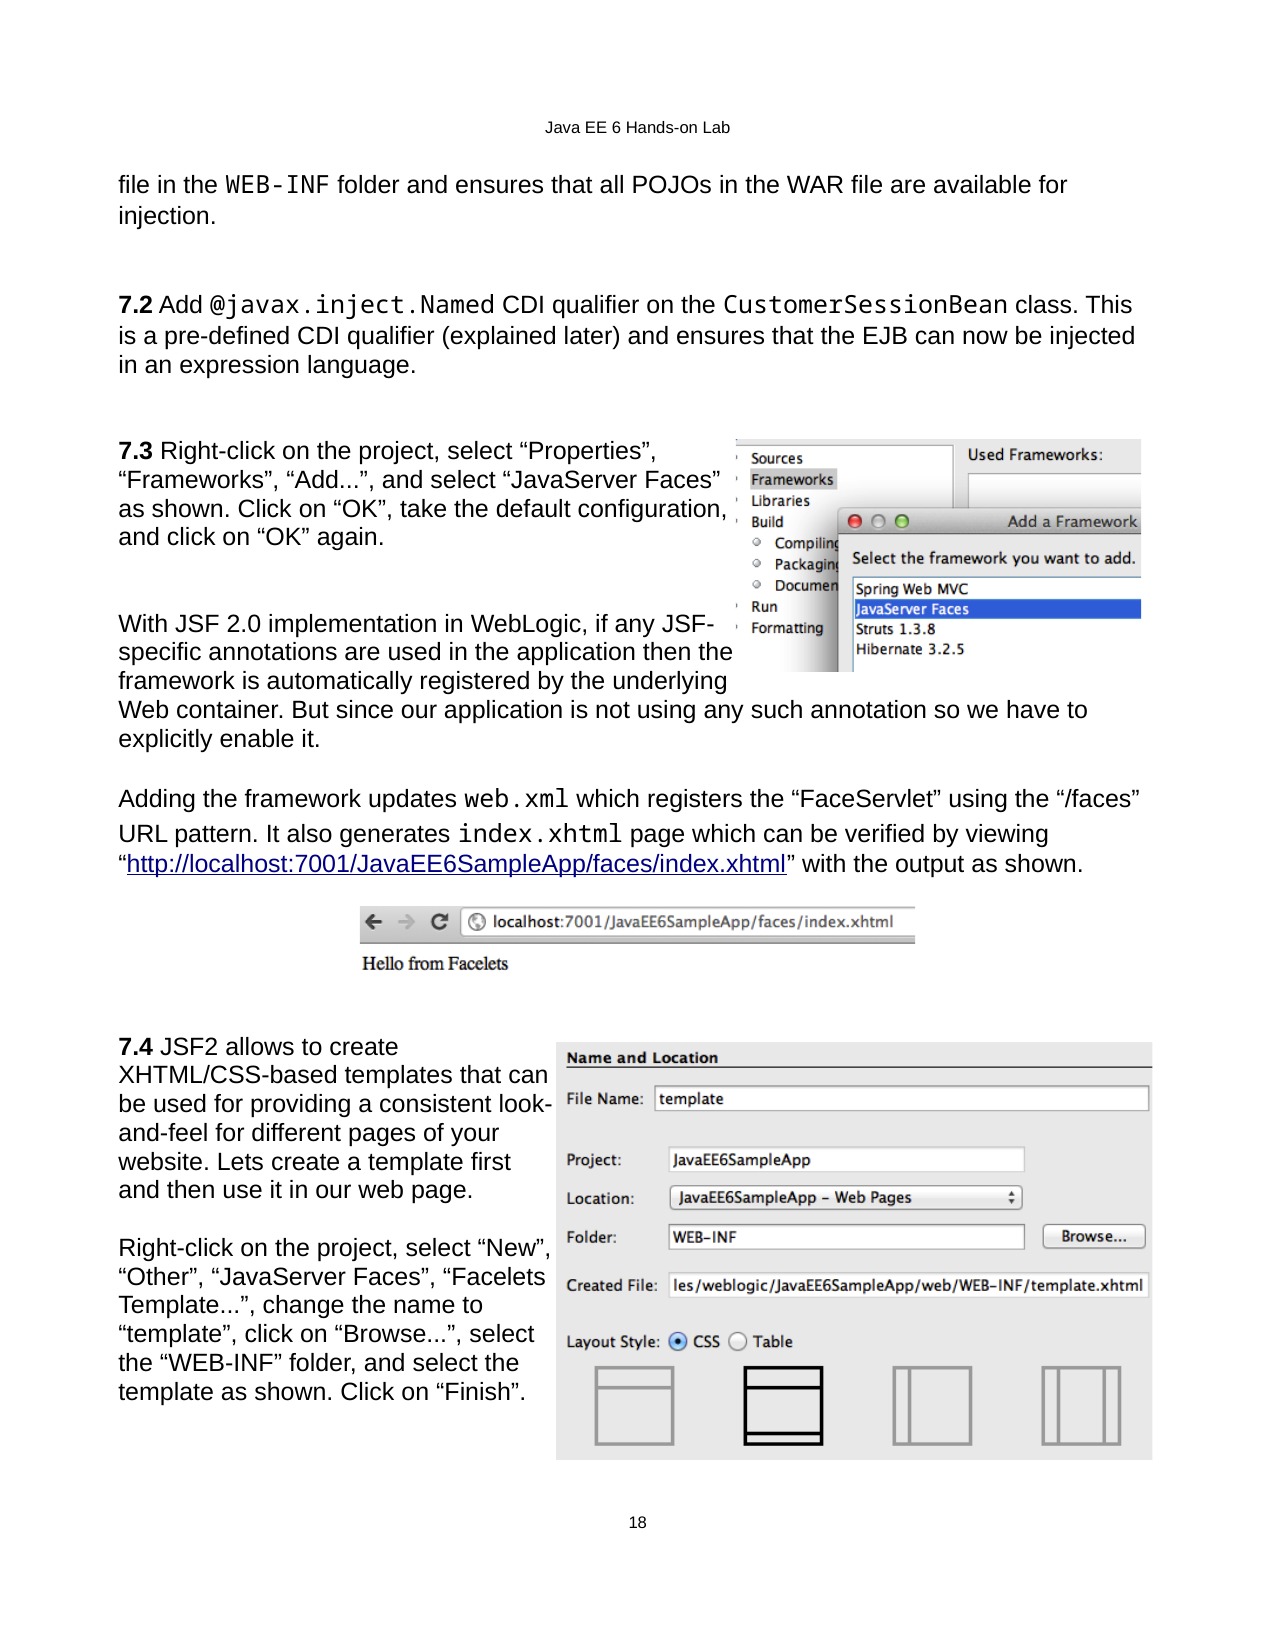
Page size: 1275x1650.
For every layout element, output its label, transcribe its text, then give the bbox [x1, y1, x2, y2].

text 7.4 JSF2 allows to create XHTML/CSS-based templates that can be used for providing a consistent look-and-feel for different pages of your website. Lets create a template first and then use it in our web page. Right-click on the project, select “New”, “Other”, “JavaServer Faces”, “Facelets Template...”, change the name to “template”, click on “Browse...”, select the “WEB-INF” folder, and select the template as shown. Click on “Finish”. [118, 1032, 1157, 1405]
picture [359, 906, 916, 1003]
text 7.3 Right-click on the project, select “Properties”, “Frameworks”, “Add...”, and select “JavaServer Faces” as shown. Click on “OK”, take the default configuration, and click on “OK” again. [118, 436, 1157, 580]
text [118, 1405, 1157, 1463]
text file in the WEB-INF folder and ensures that all POJOs in the WAR file are available for injection. [118, 167, 1157, 229]
text 7.2 Add @javax.inject.Named CDI qualifier on the CustomerSessionBean class. This is a pre-defined CDI qualifier (explained later) and ensures that the EJB can now be injected in an expression language. [118, 287, 1157, 407]
picture [556, 1042, 1153, 1460]
text With JSF 2.0 implementation in WebLogic, if any JSF-specific annotations are used in the application then the framework is automatically registered by the underlying Web container. But since our application is not using any such annotation so we have to explicitly enable it. Adding the framework updates web.xml which registers the “FaceServlet” using the “/faces” URL pattern. It also generates index.xhtml page which can be verified by viewing “http://localhost:7001/JavaEE6SampleApp/faces/index.xhtml” with the output as shown. [118, 609, 1157, 907]
picture [735, 439, 1142, 672]
